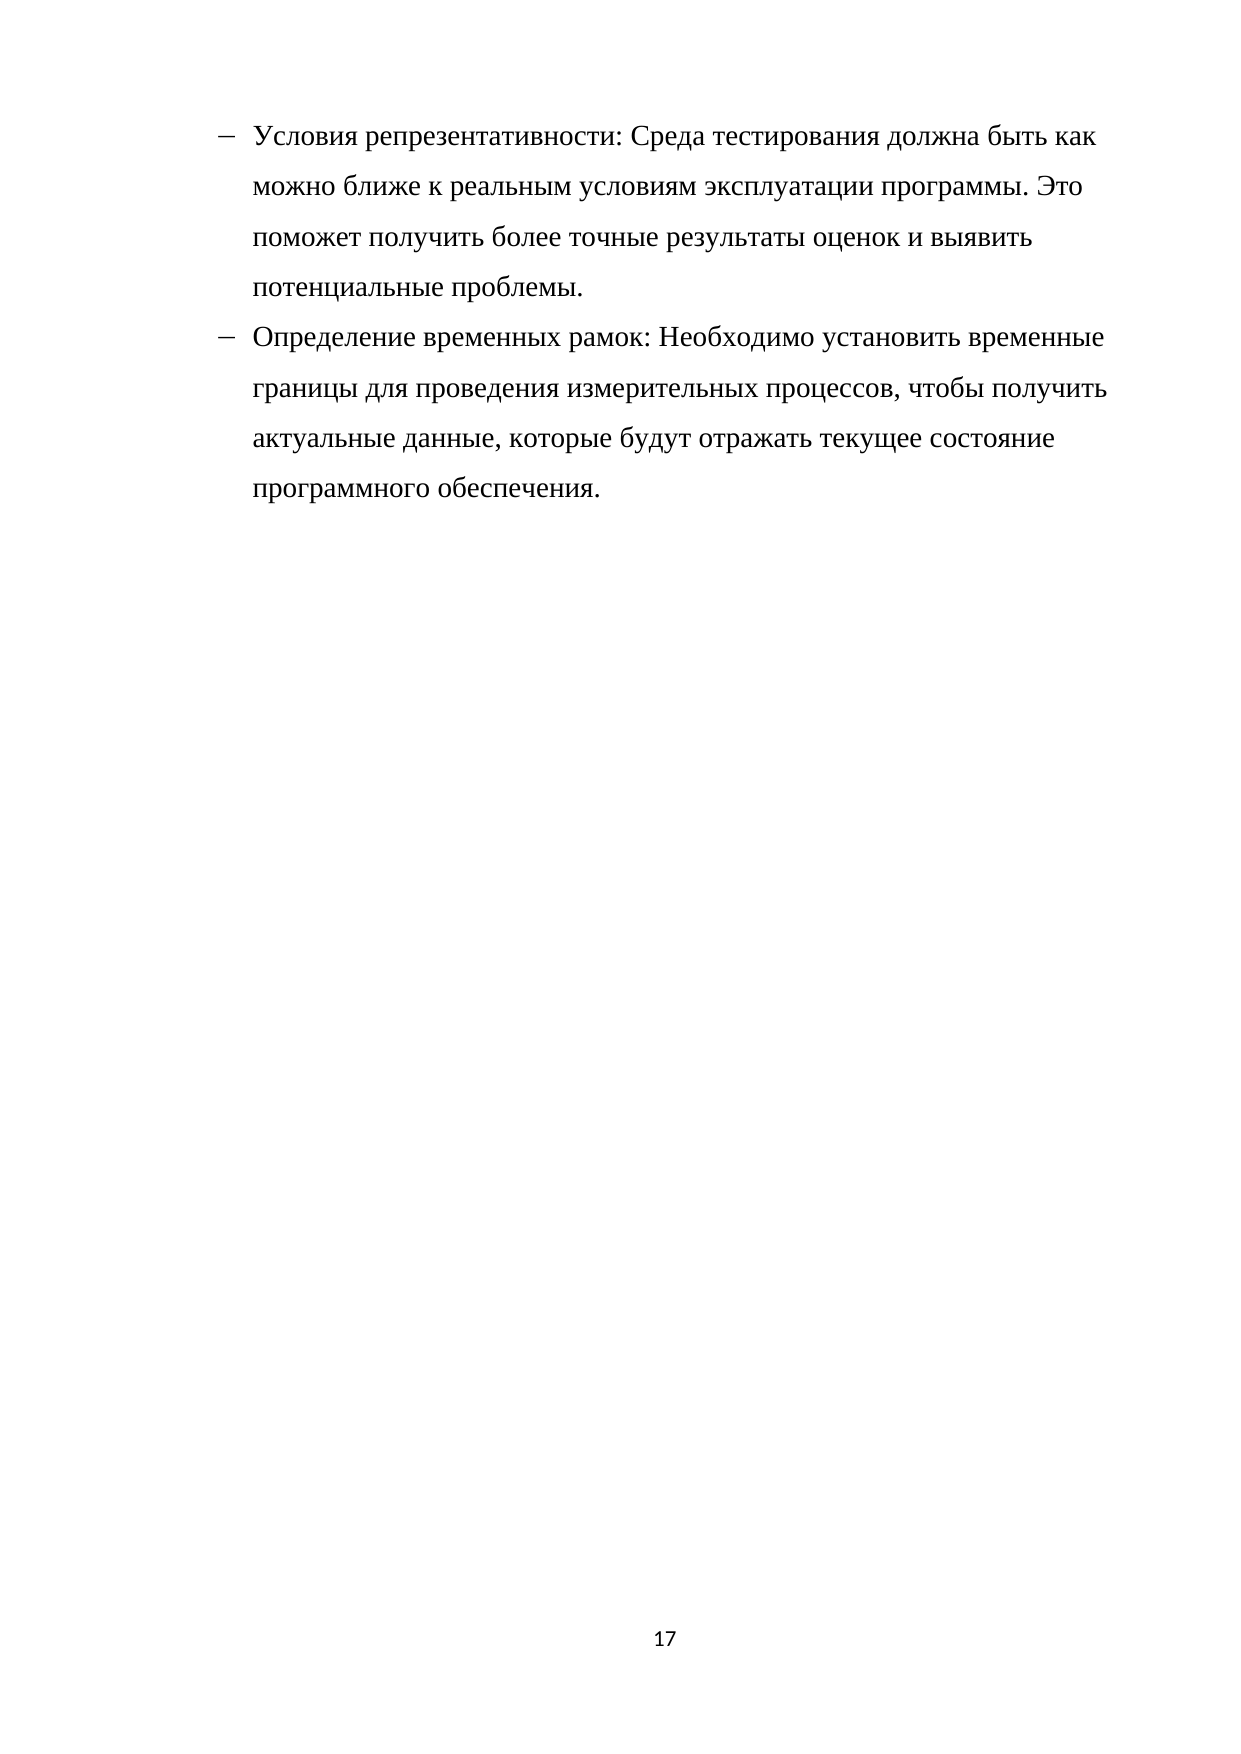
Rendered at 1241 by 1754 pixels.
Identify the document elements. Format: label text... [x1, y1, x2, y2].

list Условия репрезентативности: Среда тестирования должна быть как можно ближе к реальным условиям эксплуатации программы. Это поможет получить более точные результаты оценок и выявить потенциальные проблемы. [215, 118, 1152, 303]
list Определение временных рамок: Необходимо установить временные границы для проведения измерительных процессов, чтобы получить актуальные данные, которые будут отражать текущее состояние программного обеспечения. [215, 319, 1152, 504]
